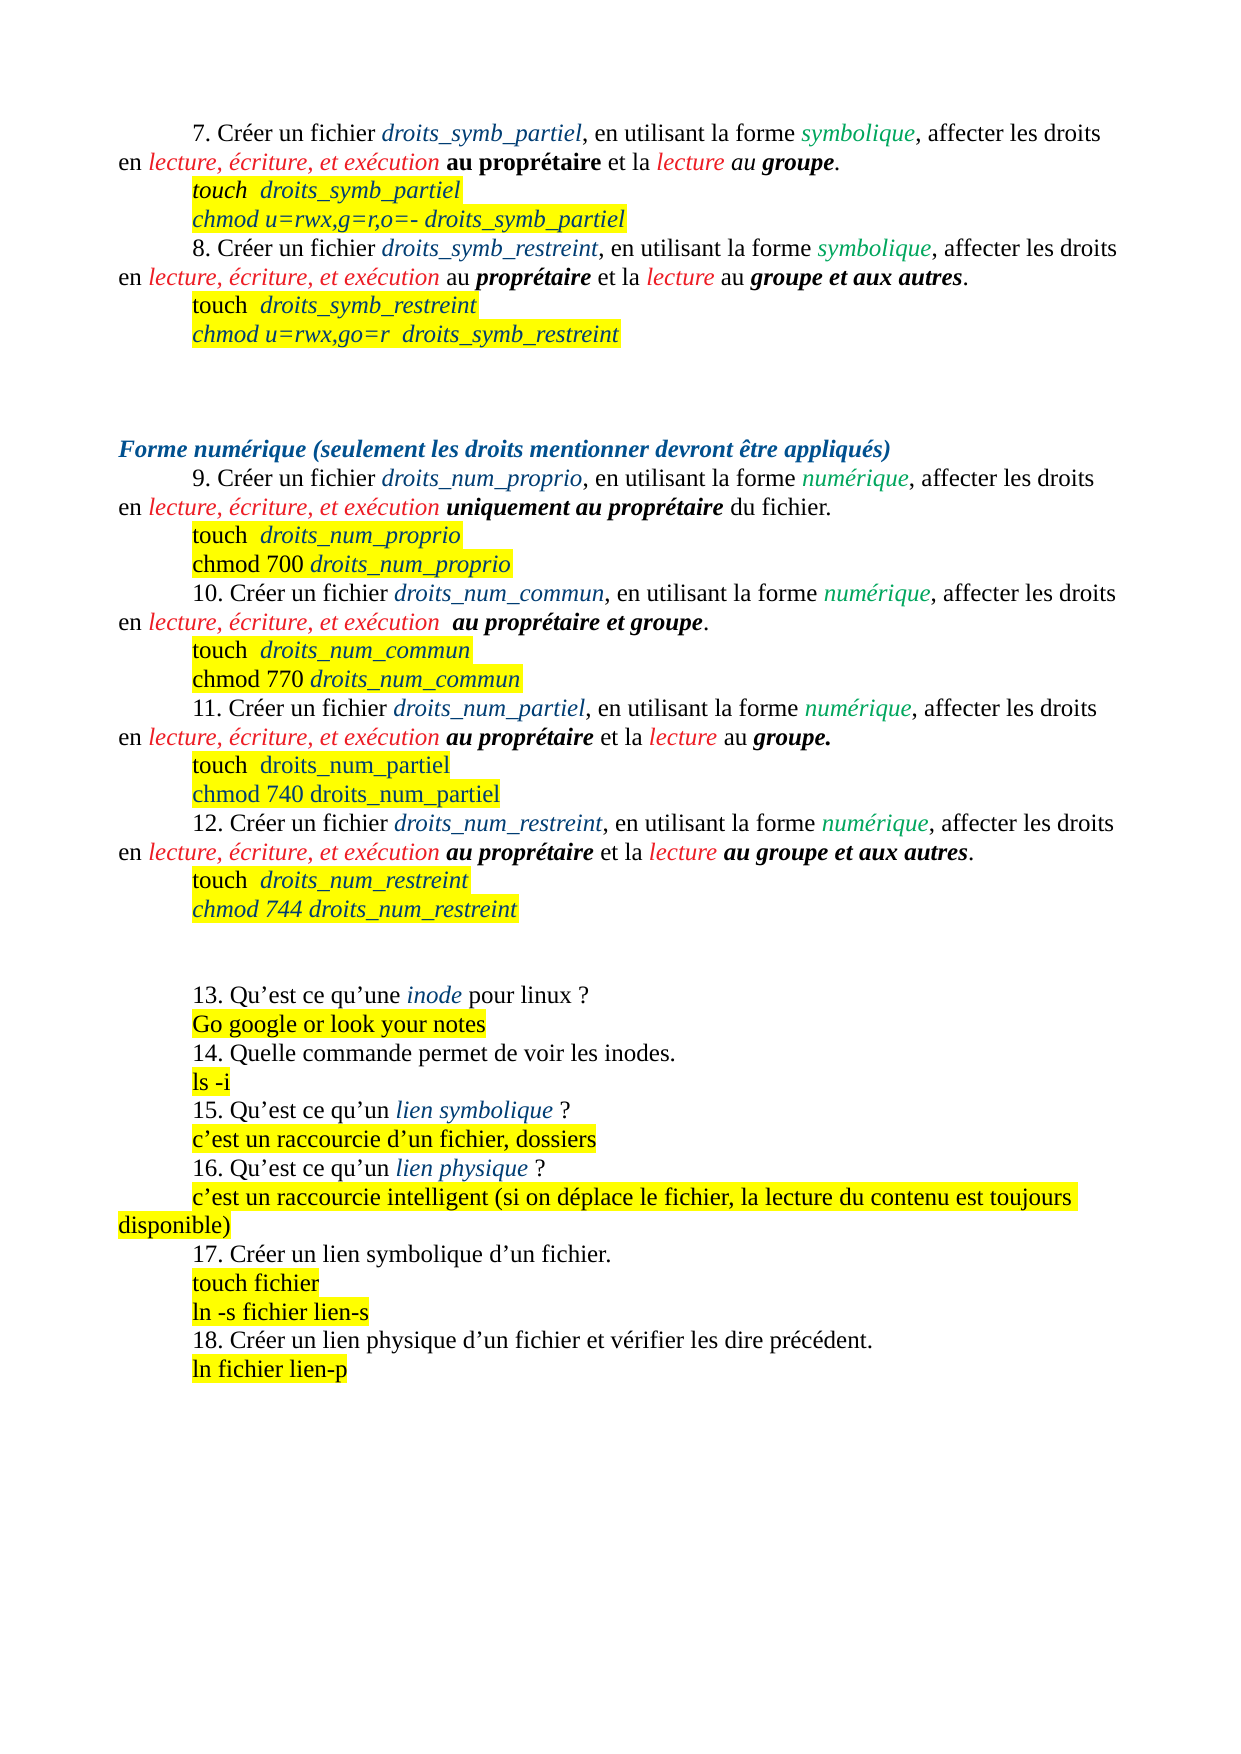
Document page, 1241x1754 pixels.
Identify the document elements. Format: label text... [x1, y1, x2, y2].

text c’est un raccourcie intelligent (si on déplace le fichier, la lecture du contenu est toujours disponible) [118, 1182, 1122, 1239]
text 10. Créer un fichier droits_num_commun, en utilisant la forme numérique, affecter les droits en lecture, écriture, et exécution au proprétaire et groupe. [118, 578, 1122, 636]
text c’est un raccourcie d’un fichier, dossiers [118, 1124, 1122, 1153]
text ls -i [118, 1067, 1122, 1096]
text ln -s fichier lien-s [118, 1297, 1122, 1326]
text chmod 740 droits_num_partiel [118, 779, 1122, 808]
text 16. Qu’est ce qu’un lien physique ? [118, 1153, 1122, 1182]
text chmod 744 droits_num_restreint [118, 894, 1122, 923]
text 17. Créer un lien symbolique d’un fichier. [118, 1239, 1122, 1268]
text touch fichier [118, 1268, 1122, 1297]
text 12. Créer un fichier droits_num_restreint, en utilisant la forme numérique, affecter les droits en lecture, écriture, et exécution au proprétaire et la lecture au groupe et aux autres. [118, 808, 1122, 866]
text touch droits_num_partiel [118, 751, 1122, 779]
text chmod 770 droits_num_commun [118, 664, 1122, 693]
text 11. Créer un fichier droits_num_partiel, en utilisant la forme numérique, affecter les droits en lecture, écriture, et exécution au proprétaire et la lecture au groupe. [118, 693, 1122, 751]
text 18. Créer un lien physique d’un fichier et vérifier les dire précédent. [118, 1326, 1122, 1354]
text 7. Créer un fichier droits_symb_partiel, en utilisant la forme symbolique, affecter les droits en lecture, écriture, et exécution au proprétaire et la lecture au groupe. [118, 118, 1122, 176]
text touch droits_symb_partiel [118, 176, 1122, 204]
text chmod 700 droits_num_proprio [118, 549, 1122, 578]
text Forme numérique (seulement les droits mentionner devront être appliqués) [118, 434, 1122, 463]
text chmod u=rwx,g=r,o=- droits_symb_partiel [118, 204, 1122, 233]
text 8. Créer un fichier droits_symb_restreint, en utilisant la forme symbolique, affecter les droits en lecture, écriture, et exécution au proprétaire et la lecture au groupe et aux autres. [118, 233, 1122, 291]
text 9. Créer un fichier droits_num_proprio, en utilisant la forme numérique, affecter les droits en lecture, écriture, et exécution uniquement au proprétaire du fichier. [118, 463, 1122, 521]
text 14. Quelle commande permet de voir les inodes. [118, 1038, 1122, 1067]
text Go google or look your notes [118, 1009, 1122, 1038]
text touch droits_num_restreint [118, 866, 1122, 894]
text touch droits_num_commun [118, 636, 1122, 664]
text ln fichier lien-p [118, 1354, 1122, 1383]
text touch droits_num_proprio [118, 521, 1122, 549]
text 15. Qu’est ce qu’un lien symbolique ? [118, 1096, 1122, 1124]
text touch droits_symb_restreint [118, 291, 1122, 319]
text chmod u=rwx,go=r droits_symb_restreint [118, 319, 1122, 348]
text 13. Qu’est ce qu’une inode pour linux ? [118, 981, 1122, 1009]
